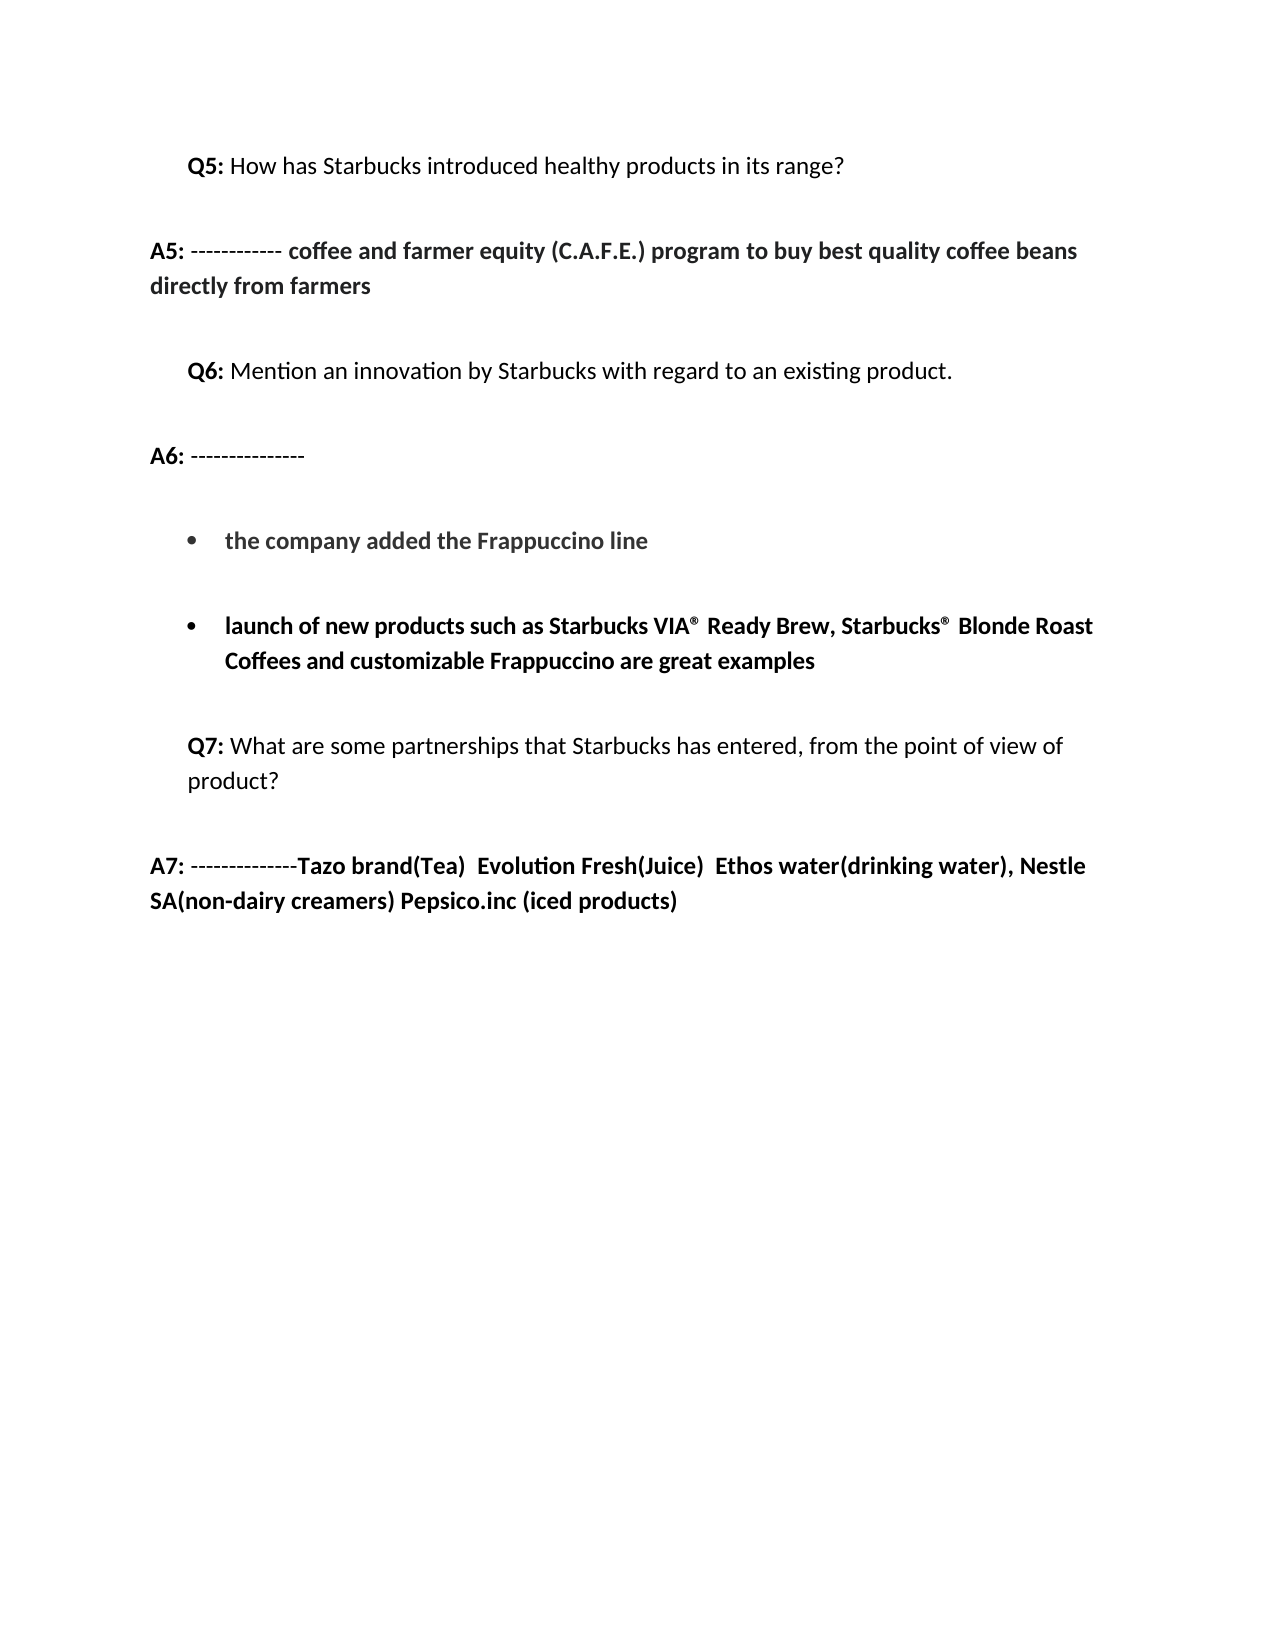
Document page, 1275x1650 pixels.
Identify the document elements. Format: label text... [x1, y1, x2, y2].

list launch of new products such as Starbucks VIA® Ready Brew, Starbucks® Blonde Roast Coffees and customizable Frappuccino are great examples [187, 610, 1125, 676]
text Q7: What are some partnerships that Starbucks has entered, from the point of view of product? [187, 730, 1125, 796]
text A5: ------------ coffee and farmer equity (C.A.F.E.) program to buy best quality coffee beans directly from farmers [150, 235, 1125, 301]
text A7: --------------Tazo brand(Tea) Evolution Fresh(Juice) Ethos water(drinking water), Nestle SA(non-dairy creamers) Pepsico.inc (iced products) [150, 850, 1125, 916]
text A6: --------------- [150, 440, 1125, 471]
list the company added the Frappuccino line [187, 525, 1125, 556]
text Q6: Mention an innovation by Starbucks with regard to an existing product. [187, 355, 1125, 386]
text Q5: How has Starbucks introduced healthy products in its range? [187, 150, 1125, 181]
